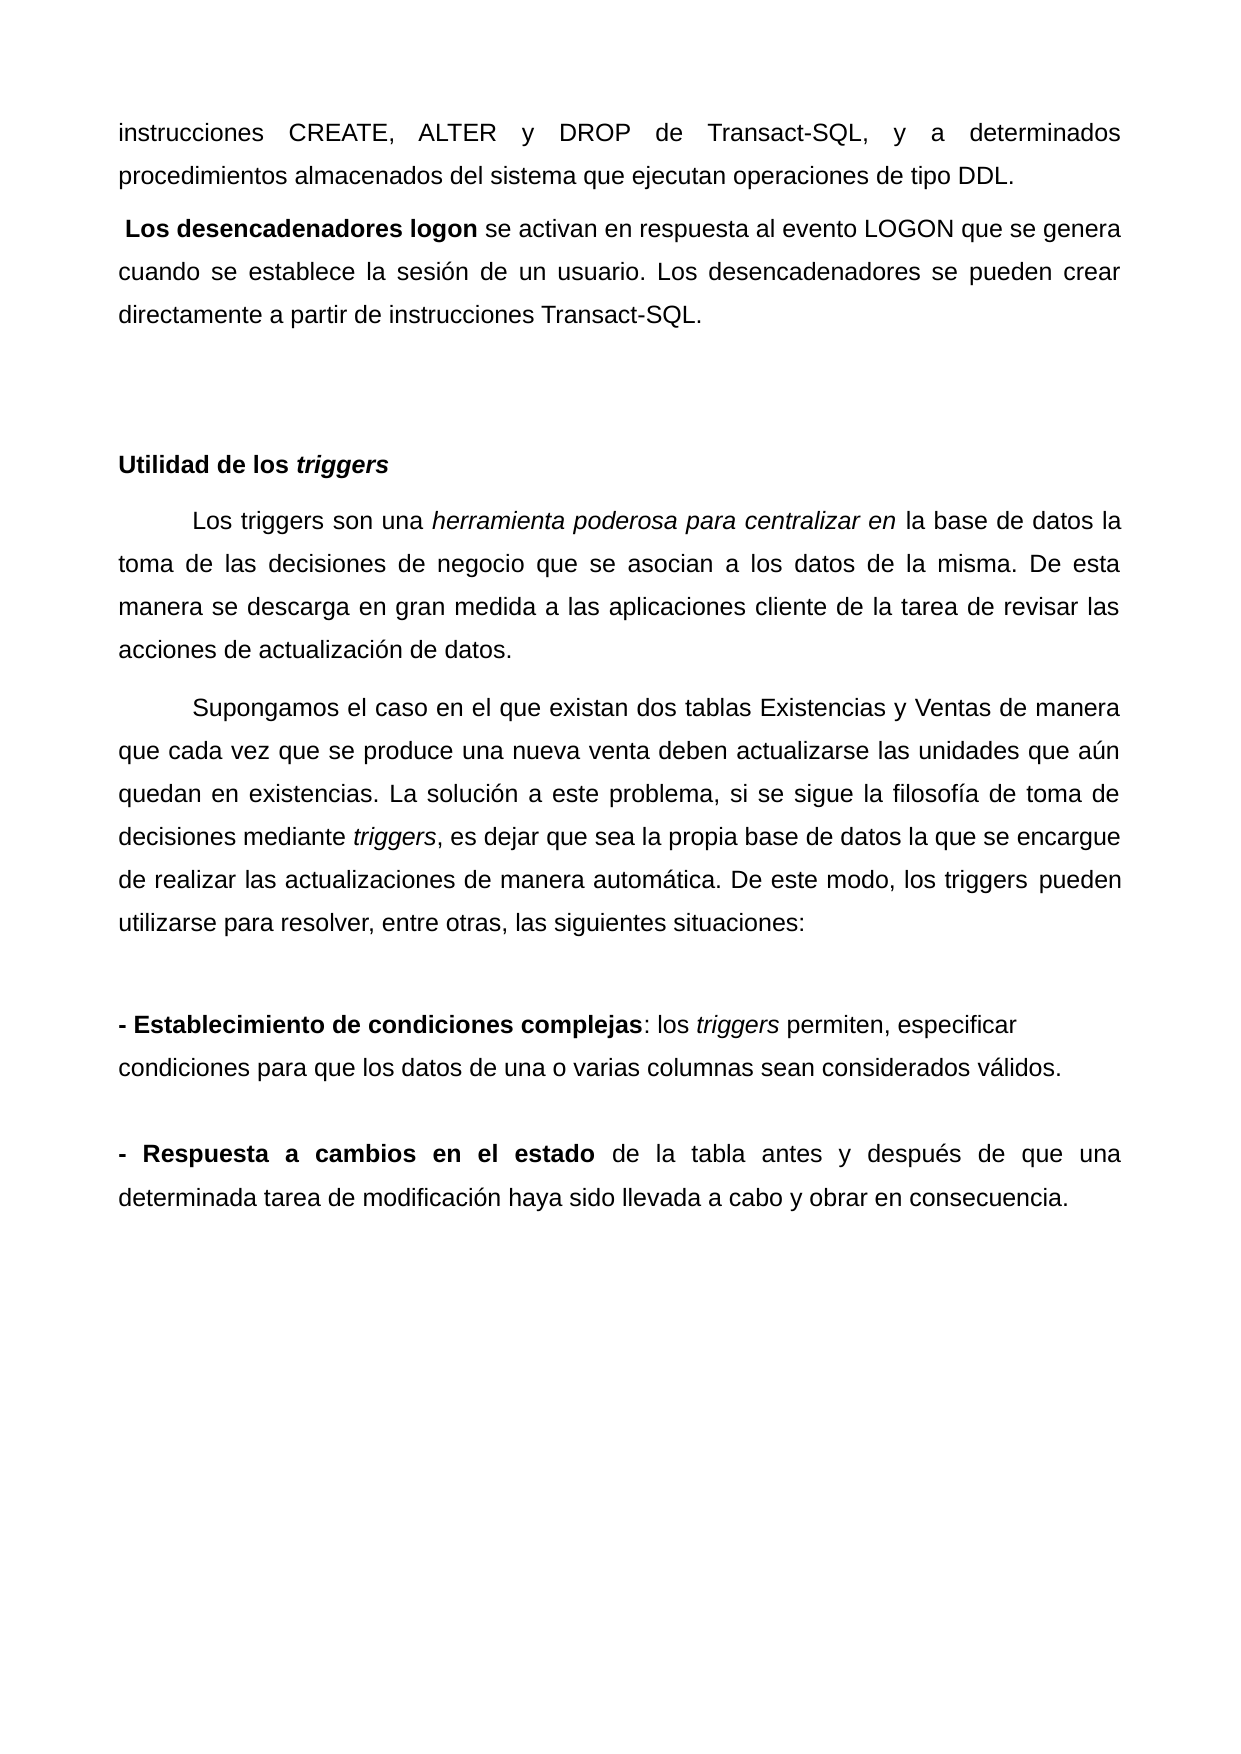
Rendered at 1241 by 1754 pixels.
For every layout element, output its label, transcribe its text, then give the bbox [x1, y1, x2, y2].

text instrucciones CREATE, ALTER y DROP de Transact-SQL, y a determinados procedimientos almacenados del sistema que ejecutan operaciones de tipo DDL. [118, 118, 1122, 190]
text - Establecimiento de condiciones complejas: los triggers permiten, especificar condiciones para que los datos de una o varias columnas sean considerados válidos. [118, 1010, 1122, 1082]
text Utilidad de los triggers [118, 450, 1122, 479]
text Los desencadenadores logon se activan en respuesta al evento LOGON que se genera cuando se establece la sesión de un usuario. Los desencadenadores se pueden crear directamente a partir de instrucciones Transact-SQL. [118, 214, 1122, 329]
text - Respuesta a cambios en el estado de la tabla antes y después de que una determinada tarea de modificación haya sido llevada a cabo y obrar en consecuencia. [118, 1139, 1122, 1211]
text Los triggers son una herramienta poderosa para centralizar en la base de datos la toma de las decisiones de negocio que se asocian a los datos de la misma. De esta manera se descarga en gran medida a las aplicaciones cliente de la tarea de revisar las acciones de actualización de datos. [118, 506, 1122, 664]
text Supongamos el caso en el que existan dos tablas Existencias y Ventas de manera que cada vez que se produce una nueva venta deben actualizarse las unidades que aún quedan en existencias. La solución a este problema, si se sigue la filosofía de toma de decisiones mediante triggers, es dejar que sea la propia base de datos la que se encargue de realizar las actualizaciones de manera automática. De este modo, los triggers pueden utilizarse para resolver, entre otras, las siguientes situaciones: [118, 693, 1122, 937]
